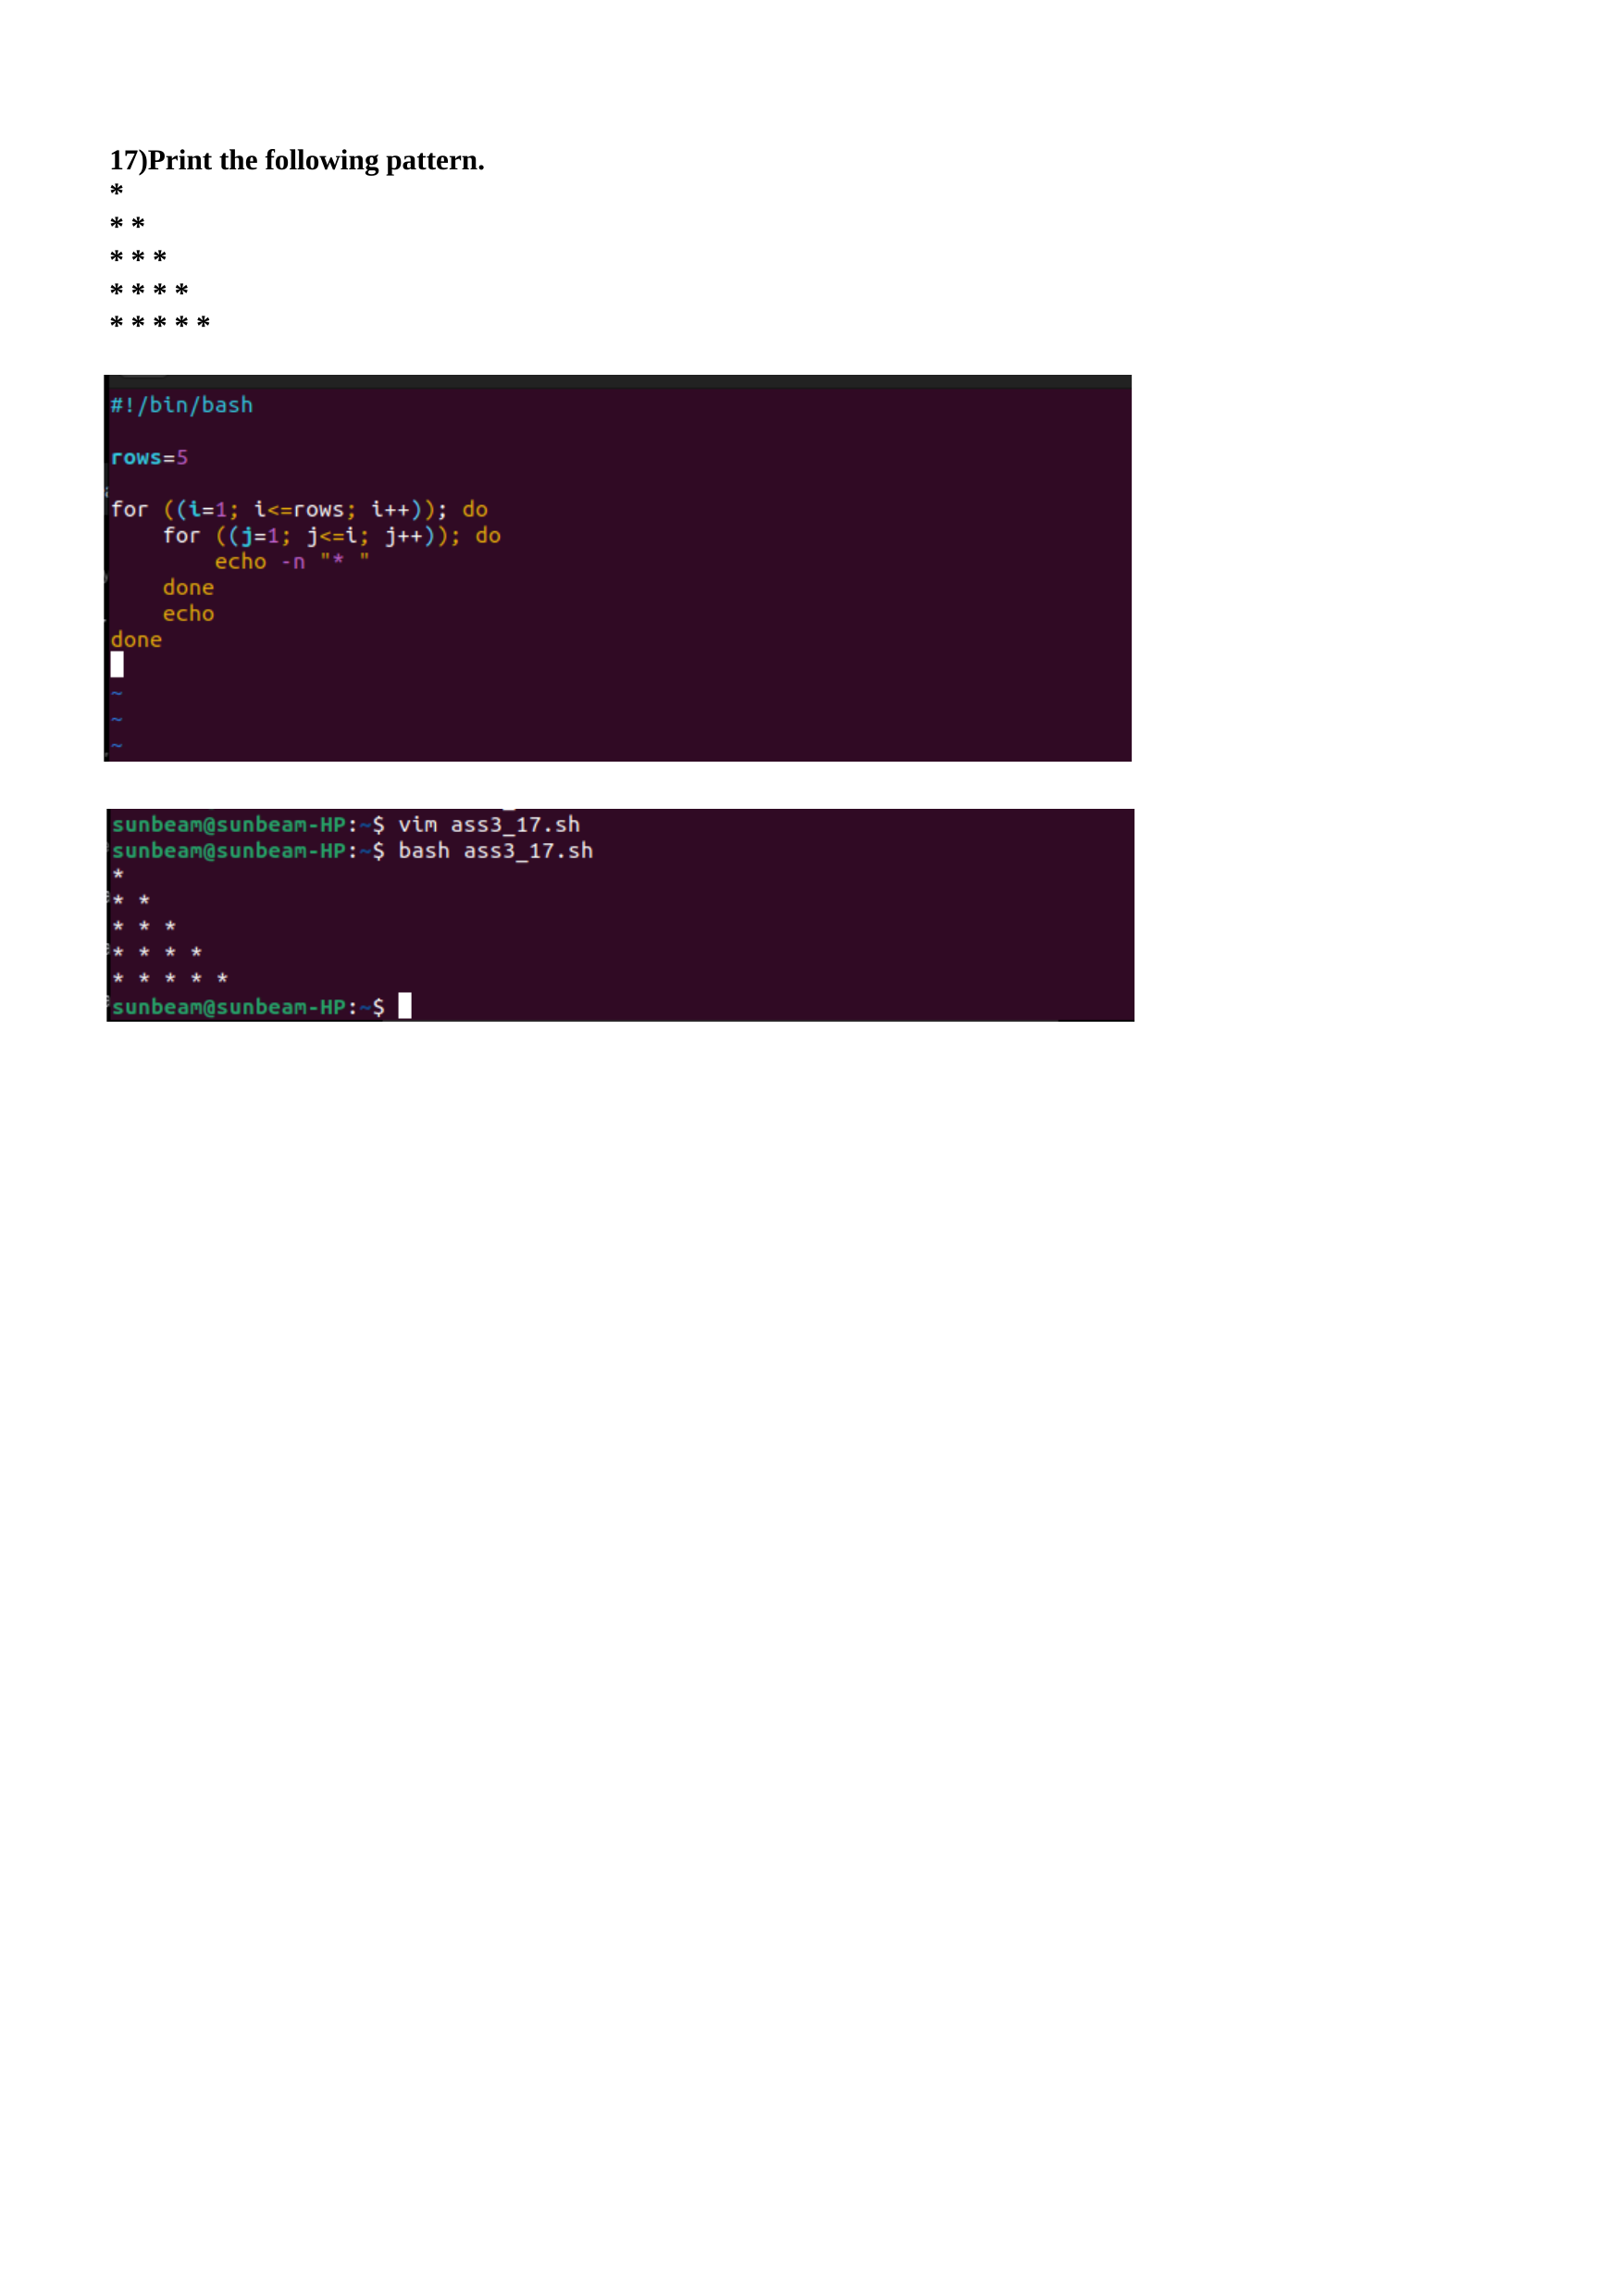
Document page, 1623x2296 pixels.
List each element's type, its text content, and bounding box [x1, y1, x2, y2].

picture [104, 375, 1133, 762]
text 17)Print the following pattern. [109, 143, 1514, 176]
text * * * * * [109, 309, 1514, 342]
text * [109, 176, 1514, 209]
text * * * * [109, 276, 1514, 309]
picture [106, 809, 1135, 1022]
text * * * [109, 242, 1514, 276]
text * * [109, 209, 1514, 242]
